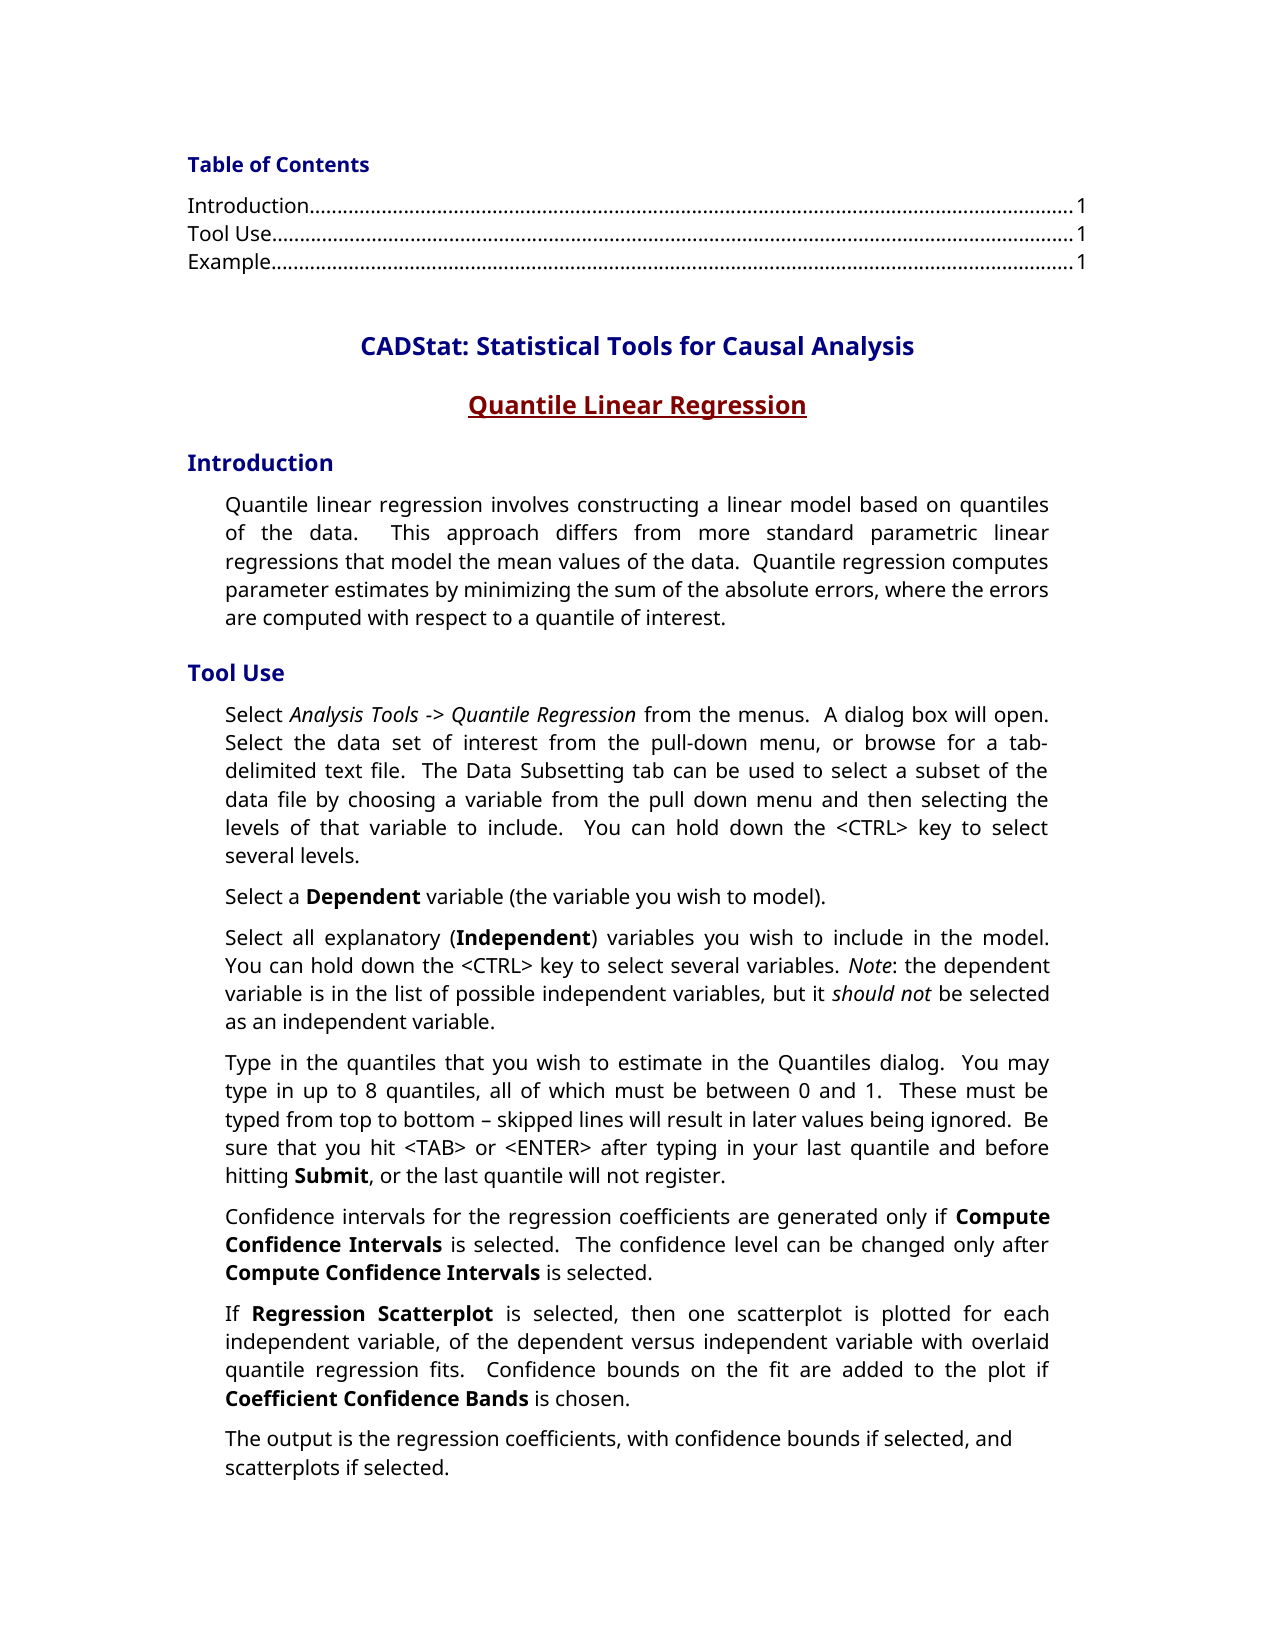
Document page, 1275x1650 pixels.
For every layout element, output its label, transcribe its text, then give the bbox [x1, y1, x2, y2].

text If Regression Scatterplot is selected, then one scatterplot is plotted for each independent variable, of the dependent versus independent variable with overlaid quantile regression fits. Confidence bounds on the fit are added to the plot if Coefficient Confidence Bands is chosen. [225, 1299, 1050, 1412]
text Select Analysis Tools -> Quantile Regression from the menus. A dialog box will open. Select the data set of interest from the pull-down menu, or browse for a tab-delimited text file. The Data Subsetting tab can be used to select a subset of the data file by choosing a variable from the pull down menu and then selecting the levels of that variable to include. You can hold down the <CTRL> key to select several levels. [225, 700, 1050, 869]
text Confidence intervals for the regression coefficients are generated only if Compute Confidence Intervals is selected. The confidence level can be changed only after Compute Confidence Intervals is selected. [225, 1202, 1050, 1287]
subtitle Introduction [187, 447, 1087, 478]
subtitle Table of Contents [187, 150, 1087, 178]
title CADStat: Statistical Tools for Causal Analysis [187, 329, 1087, 363]
text The output is the regression coefficients, with confidence bounds if selected, and scatterplots if selected. [225, 1424, 1050, 1481]
text Select all explanatory (Independent) variables you wish to include in the model. You can hold down the <CTRL> key to select several variables. Note: the dependent variable is in the list of possible independent variables, but it should not be selected as an independent variable. [225, 923, 1050, 1036]
text Type in the quantiles that you wish to estimate in the Quantiles dialog. You may type in up to 8 quantiles, all of which must be between 0 and 1. These must be typed from top to bottom – skipped lines will result in later values being ignored. Be sure that you hit <TAB> or <ENTER> after typing in your last quantile and before hitting Submit, or the last quantile will not register. [225, 1048, 1050, 1189]
text Introduction 1 [187, 191, 1087, 219]
text Example 1 [187, 247, 1087, 275]
text Select a Dependent variable (the variable you wish to model). [225, 882, 1050, 910]
text Tool Use 1 [187, 219, 1087, 247]
text Quantile linear regression involves constructing a linear model based on quantiles of the data. This approach differs from more standard parametric linear regressions that model the mean values of the data. Quantile regression computes parameter estimates by minimizing the sum of the absolute errors, where the errors are computed with respect to a quantile of interest. [225, 490, 1050, 631]
subtitle Tool Use [187, 656, 1087, 688]
title Quantile Linear Regression [187, 388, 1087, 422]
